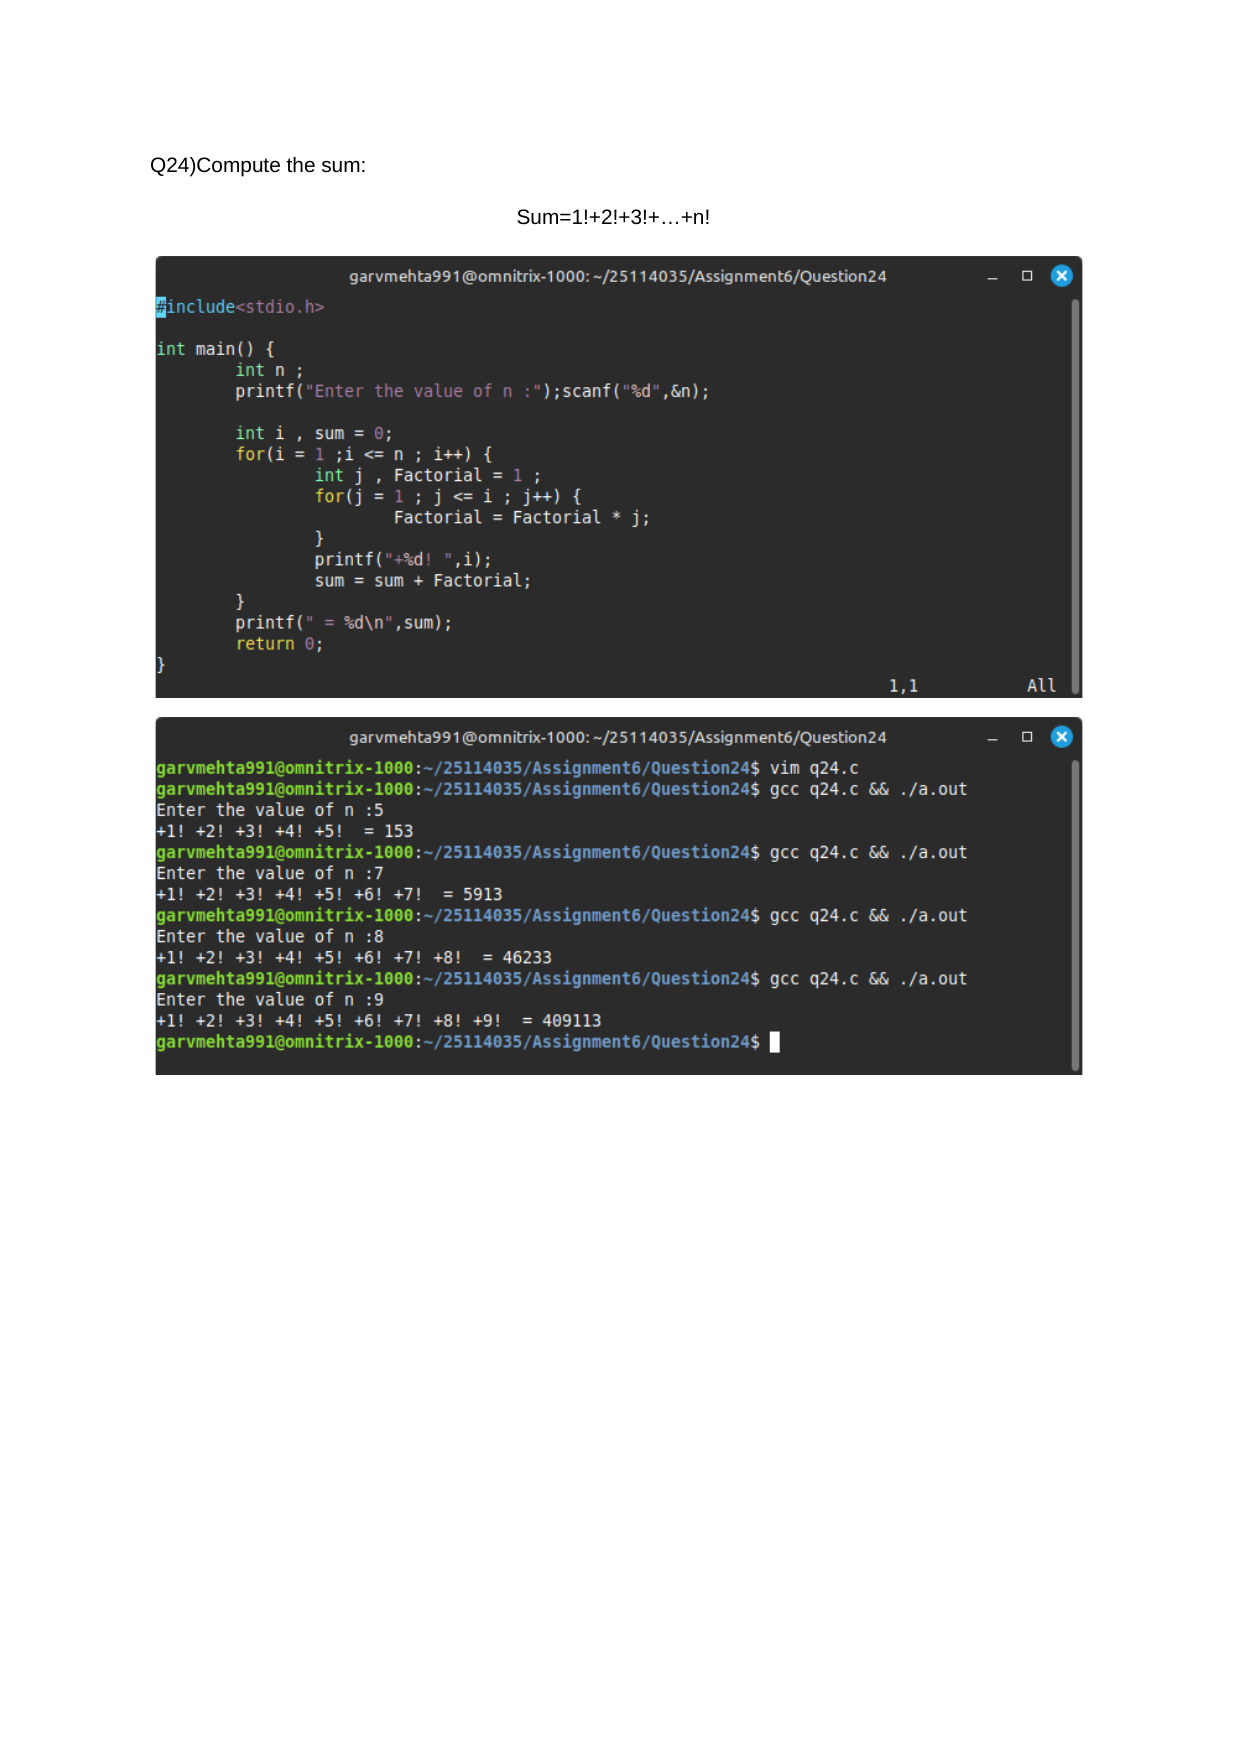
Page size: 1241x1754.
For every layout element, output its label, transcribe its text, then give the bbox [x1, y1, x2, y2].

picture [155, 256, 1083, 698]
picture [155, 717, 1083, 1075]
text Q24)Compute the sum: [150, 153, 1077, 177]
text Sum=1!+2!+3!+…+n! [150, 204, 1077, 228]
